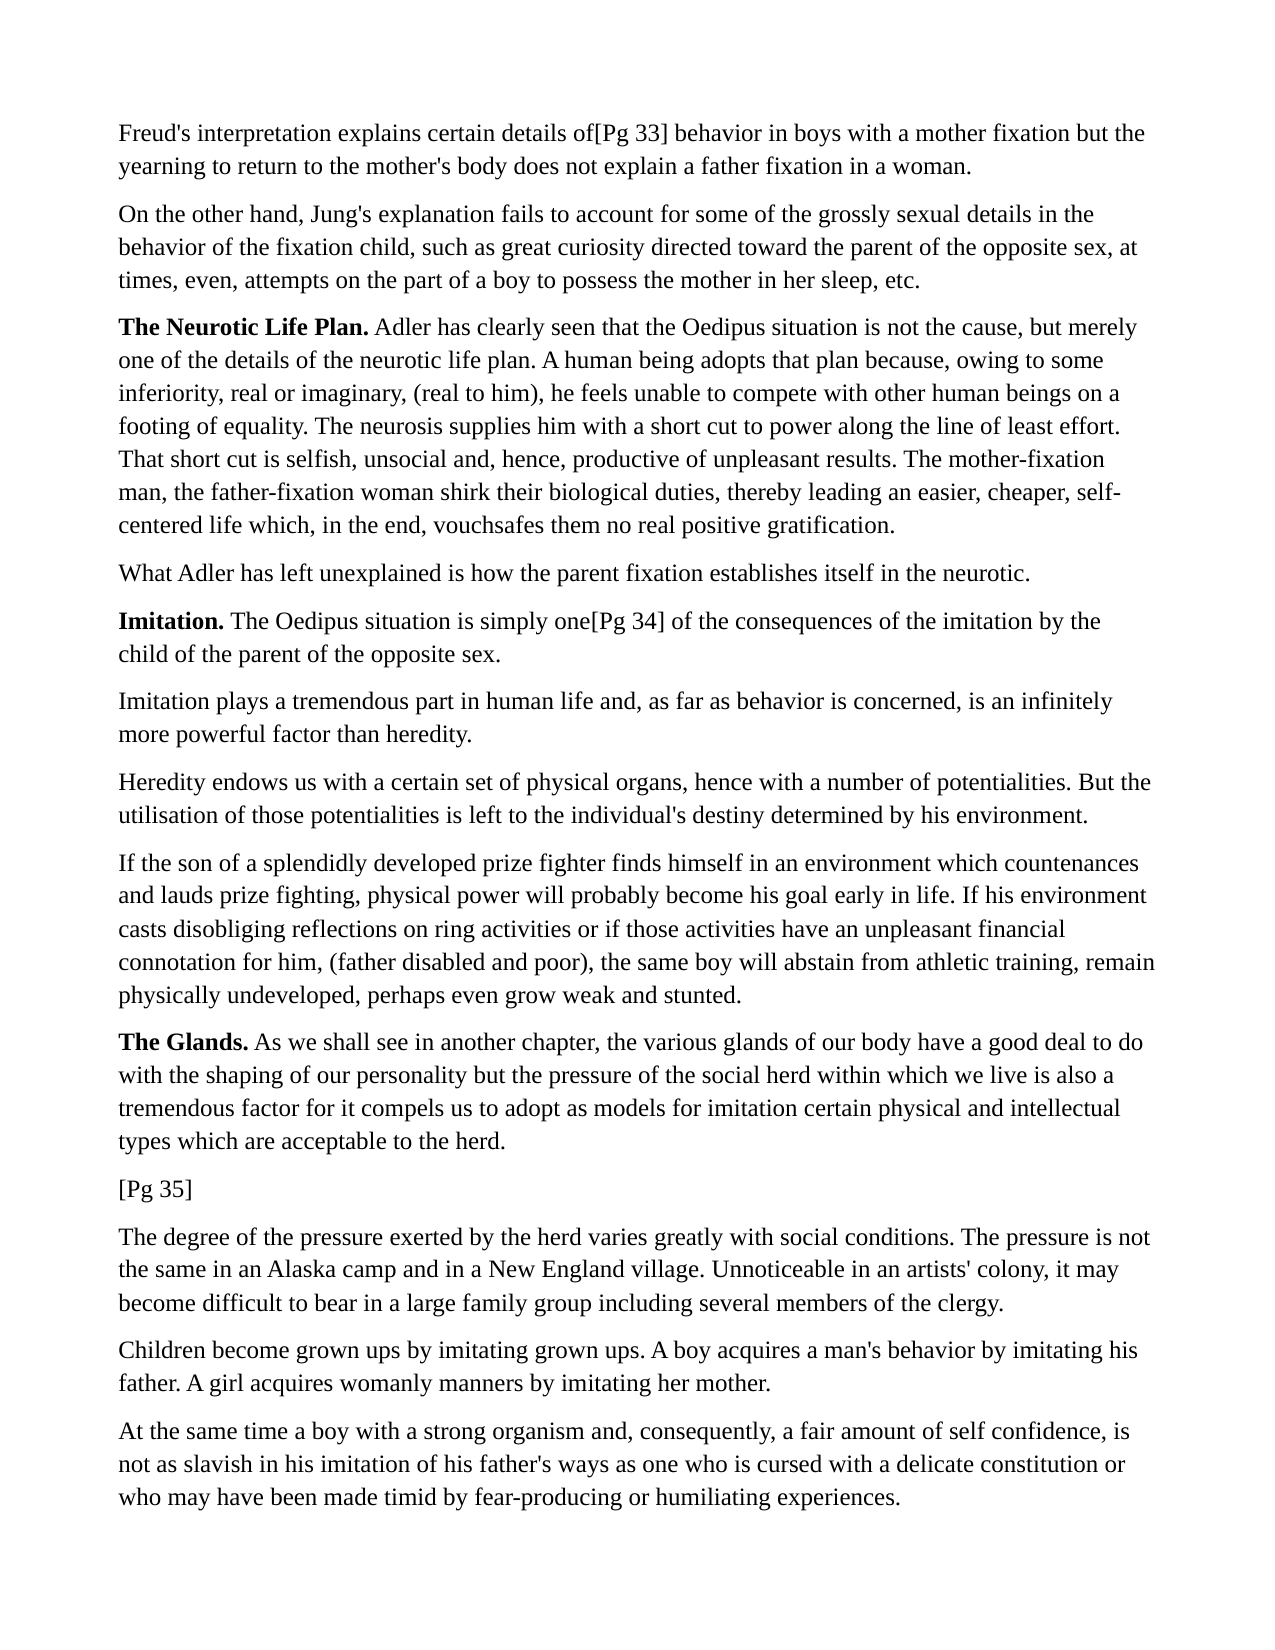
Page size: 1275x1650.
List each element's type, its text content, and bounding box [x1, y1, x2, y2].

text The Neurotic Life Plan. Adler has clearly seen that the Oedipus situation is not the cause, but merely one of the details of the neurotic life plan. A human being adopts that plan because, owing to some inferiority, real or imaginary, (real to him), he feels unable to compete with other human beings on a footing of equality. The neurosis supplies him with a short cut to power along the line of least effort. That short cut is selfish, unsocial and, hence, productive of unpleasant results. The mother-fixation man, the father-fixation woman shirk their biological duties, thereby leading an easier, cheaper, self-centered life which, in the end, vouchsafes them no real positive gratification. [118, 312, 1157, 539]
text If the son of a splendidly developed prize fighter finds himself in an environment which countenances and lauds prize fighting, physical power will probably become his goal early in life. If his environment casts disobliging reflections on ring activities or if those activities have an unpleasant financial connotation for him, (father disabled and poor), the same boy will abstain from athletic training, remain physically undeveloped, perhaps even grow weak and stunted. [118, 848, 1157, 1008]
text The degree of the pressure exerted by the herd varies greatly with social conditions. The pressure is not the same in an Alaska camp and in a New England village. Unnoticeable in an artists' colony, it may become difficult to bear in a large family group including several members of the clergy. [118, 1222, 1157, 1316]
text Heredity endows us with a certain set of physical organs, hence with a number of potentialities. But the utilisation of those potentialities is left to the individual's destiny determined by his environment. [118, 767, 1157, 829]
text The Glands. As we shall see in another chapter, the various glands of our body have a good deal to do with the shaping of our personality but the pressure of the social herd within which we live is also a tremendous factor for it compels us to adopt as models for imitation certain physical and intellectual types which are acceptable to the herd. [118, 1027, 1157, 1155]
text What Adler has left unexplained is how the parent fixation establishes itself in the neurotic. [118, 558, 1157, 587]
text Children become grown ups by imitating grown ups. A boy acquires a man's behavior by imitating his father. A girl acquires womanly manners by imitating her mother. [118, 1335, 1157, 1397]
text At the same time a boy with a strong organism and, consequently, a fair amount of self confidence, is not as slavish in his imitation of his father's ways as one who is cursed with a delicate constitution or who may have been made timid by fear-producing or humiliating experiences. [118, 1416, 1157, 1511]
text Imitation. The Oedipus situation is simply one[Pg 34] of the consequences of the imitation by the child of the parent of the opposite sex. [118, 606, 1157, 667]
text [Pg 35] [118, 1174, 1157, 1203]
text On the other hand, Jung's explanation fails to account for some of the grossly sexual details in the behavior of the fixation child, such as great curiosity directed toward the parent of the opposite sex, at times, even, attempts on the part of a boy to possess the mother in her sleep, etc. [118, 199, 1157, 293]
text Freud's interpretation explains certain details of[Pg 33] behavior in boys with a mother fixation but the yearning to return to the mother's body does not explain a father fixation in a woman. [118, 118, 1157, 180]
text Imitation plays a tremendous part in human life and, as far as behavior is concerned, is an infinitely more powerful factor than heredity. [118, 686, 1157, 748]
